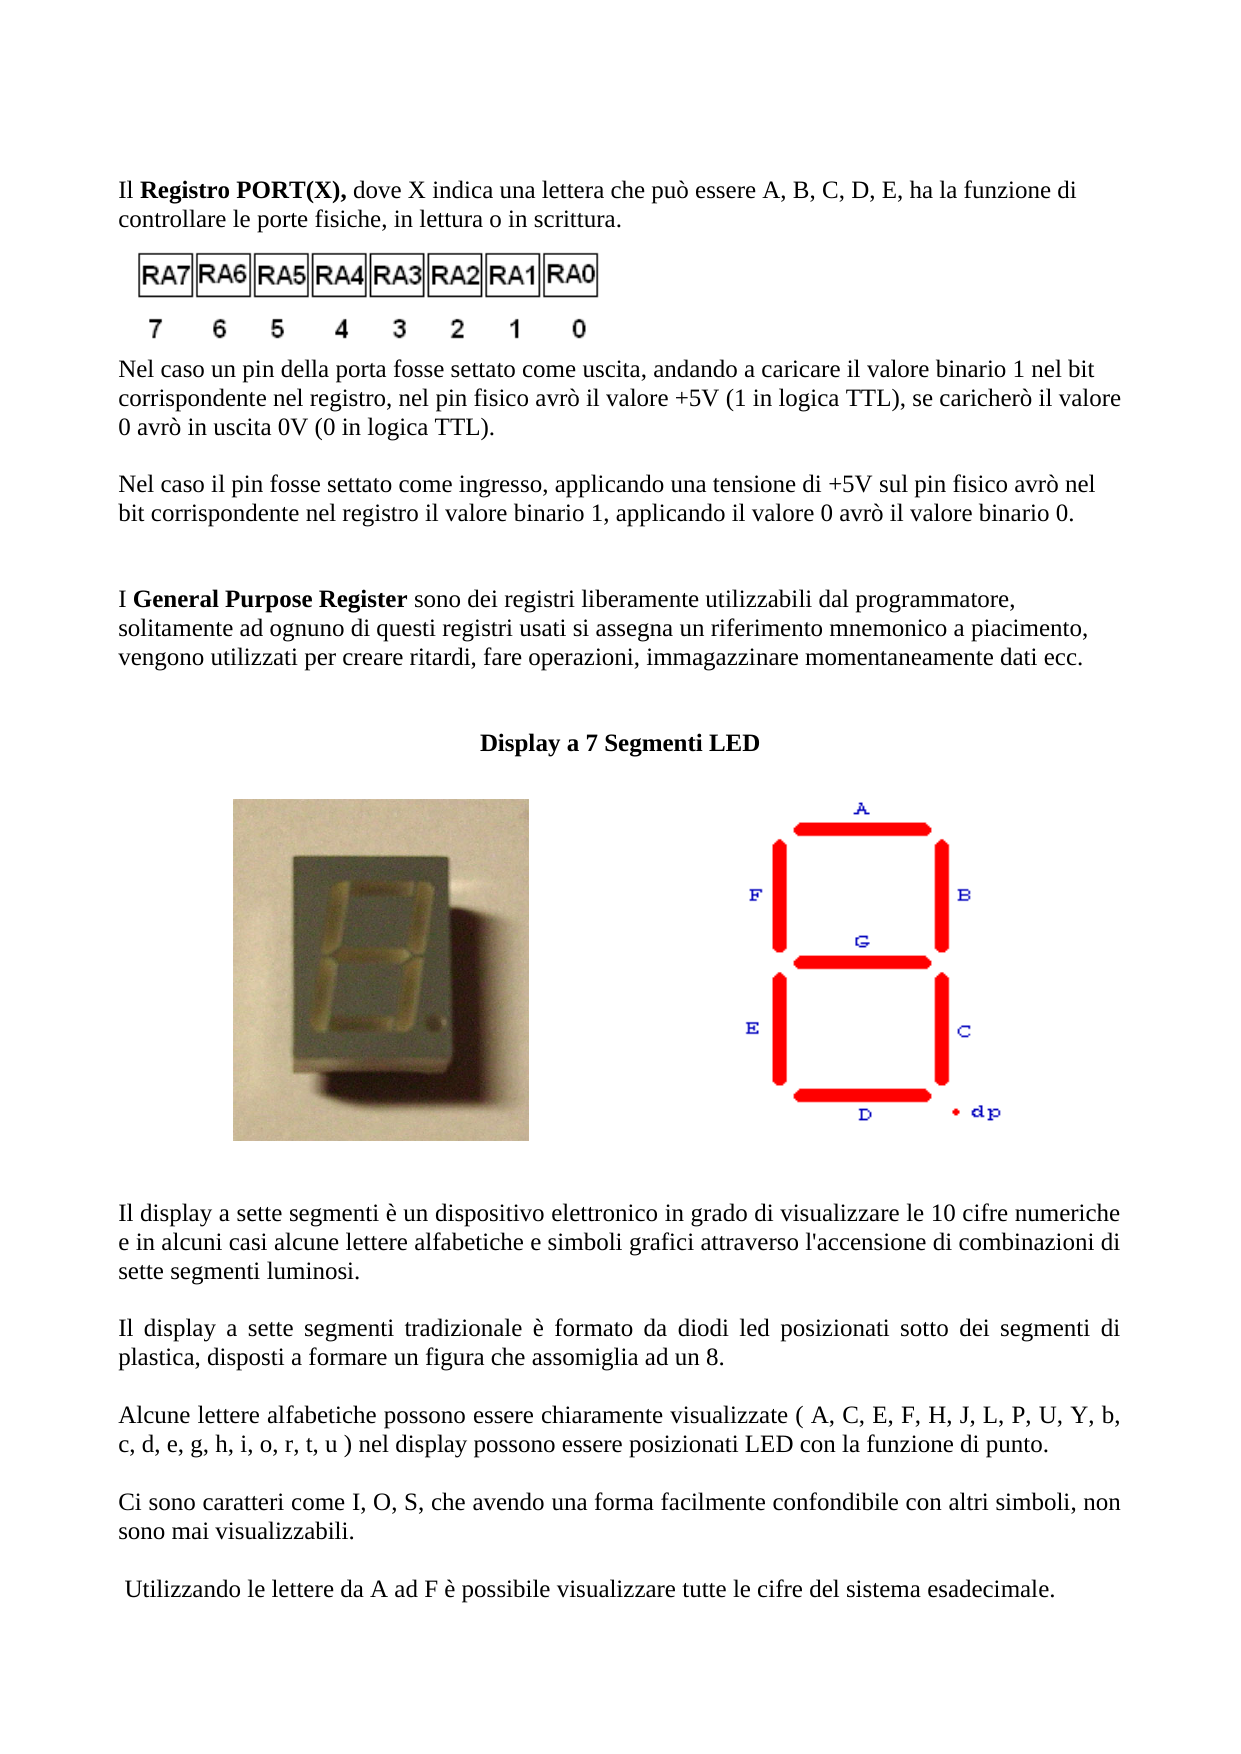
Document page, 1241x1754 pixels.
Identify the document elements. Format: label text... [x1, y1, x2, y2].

text Alcune lettere alfabetiche possono essere chiaramente visualizzate ( A, C, E, F, H, J, L, P, U, Y, b, c, d, e, g, h, i, o, r, t, u ) nel display possono essere posizionati LED con la funzione di punto. [118, 1400, 1122, 1458]
picture [123, 233, 617, 354]
text Nel caso il pin fosse settato come ingresso, applicando una tensione di +5V sul pin fisico avrò nel bit corrispondente nel registro il valore binario 1, applicando il valore 0 avrò il valore binario 0. [118, 469, 1122, 527]
text Nel caso un pin della porta fosse settato come uscita, andando a caricare il valore binario 1 nel bit corrispondente nel registro, nel pin fisico avrò il valore +5V (1 in logica TTL), se caricherò il valore 0 avrò in uscita 0V (0 in logica TTL). [118, 233, 1122, 440]
picture [233, 799, 529, 1141]
text Il display a sette segmenti è un dispositivo elettronico in grado di visualizzare le 10 cifre numeriche e in alcuni casi alcune lettere alfabetiche e simboli grafici attraverso l'accensione di combinazioni di sette segmenti luminosi. [118, 1198, 1122, 1285]
text Il display a sette segmenti tradizionale è formato da diodi led posizionati sotto dei segmenti di plastica, disposti a formare un figura che assomiglia ad un 8. [118, 1313, 1122, 1371]
text Display a 7 Segmenti LED [118, 728, 1122, 757]
text Ci sono caratteri come I, O, S, che avendo una forma facilmente confondibile con altri simboli, non sono mai visualizzabili. [118, 1487, 1122, 1545]
text I General Purpose Register sono dei registri liberamente utilizzabili dal programmatore, solitamente ad ognuno di questi registri usati si assegna un riferimento mnemonico a piacimento, vengono utilizzati per creare ritardi, fare operazioni, immagazzinare momentaneamente dati ecc. [118, 584, 1122, 670]
picture [743, 798, 1004, 1124]
text Il Registro PORT(X), dove X indica una lettera che può essere A, B, C, D, E, ha la funzione di controllare le porte fisiche, in lettura o in scrittura. [118, 176, 1122, 233]
text Utilizzando le lettere da A ad F è possibile visualizzare tutte le cifre del sistema esadecimale. [118, 1574, 1122, 1603]
